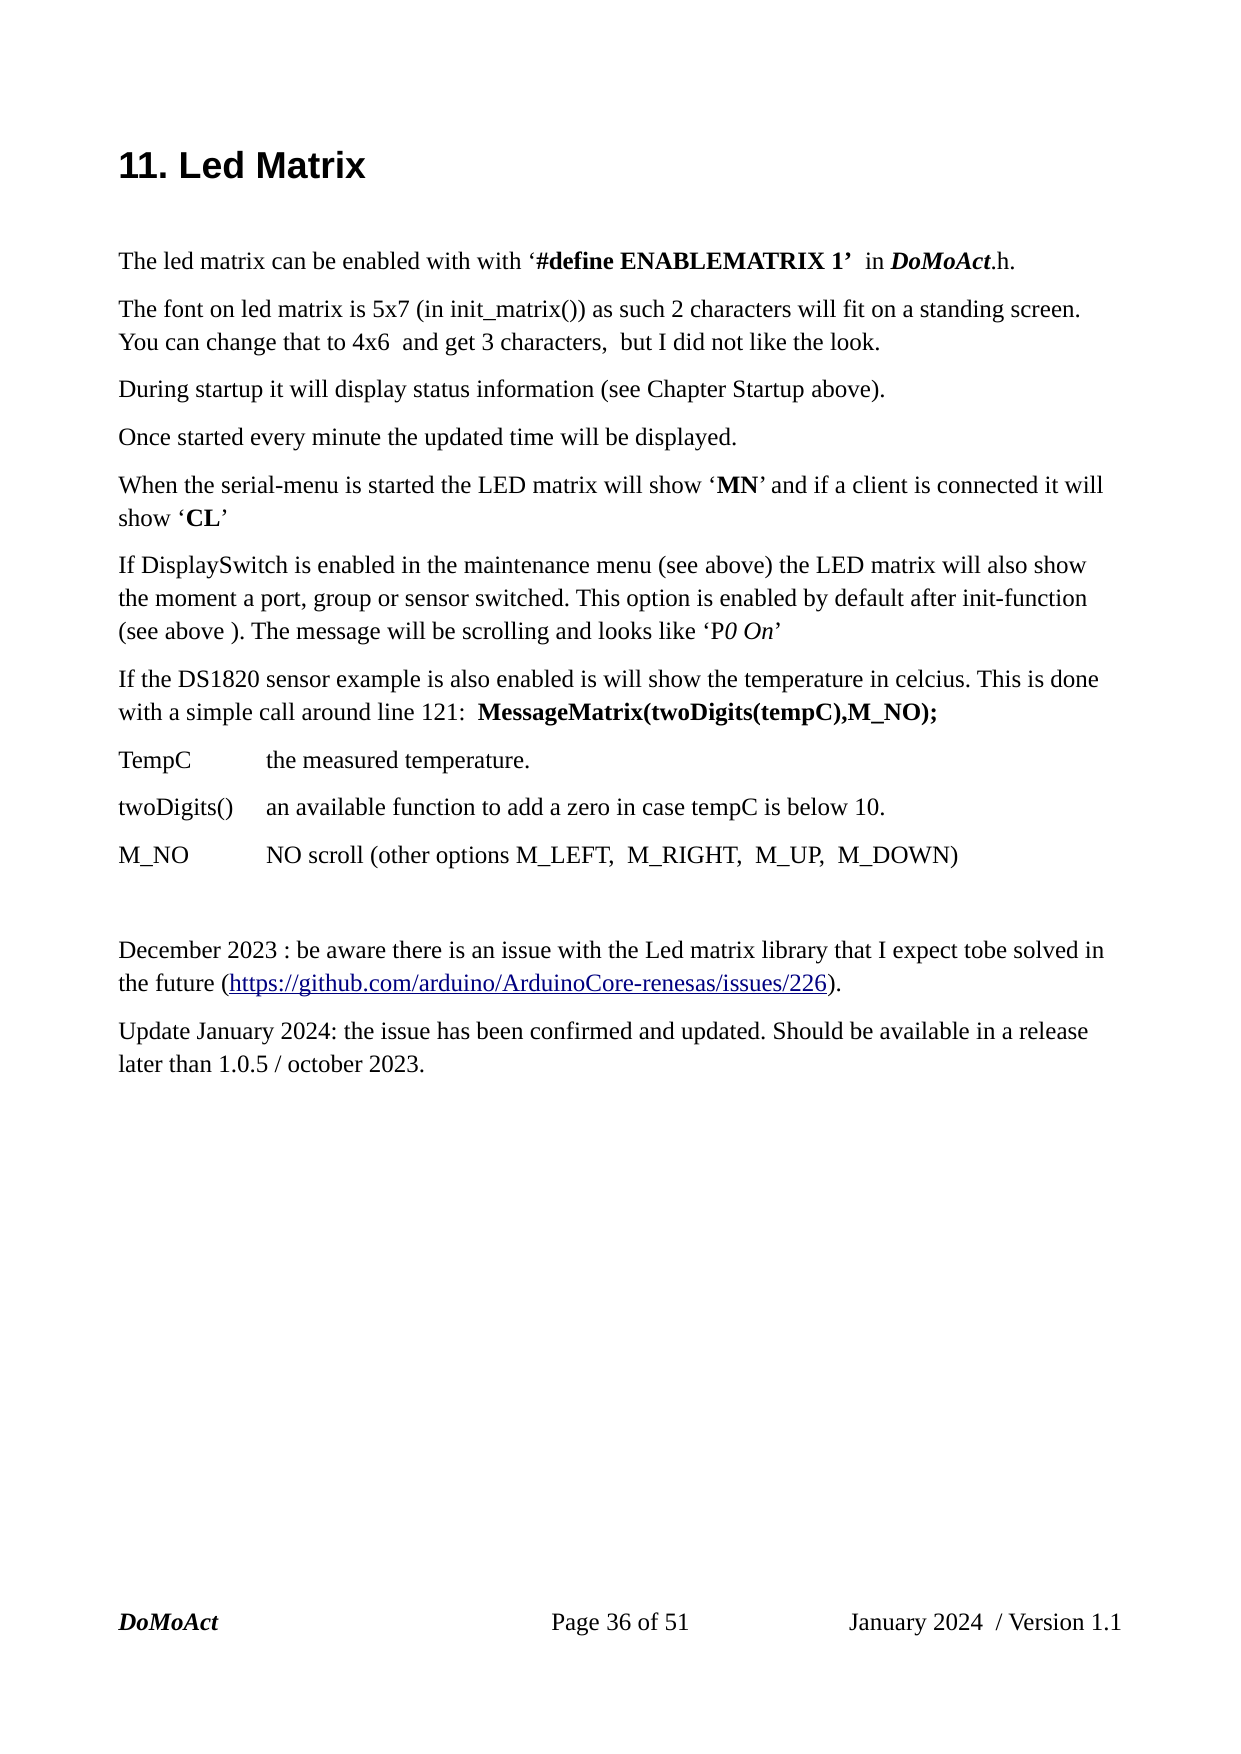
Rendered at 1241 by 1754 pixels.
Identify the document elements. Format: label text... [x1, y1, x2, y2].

text Once started every minute the updated time will be displayed. [118, 422, 1122, 451]
text When the serial-menu is started the LED matrix will show ‘MN’ and if a client is connected it will show ‘CL’ [118, 470, 1122, 532]
text During startup it will display status information (see Chapter Startup above). [118, 374, 1122, 403]
text The led matrix can be enabled with with ‘#define ENABLEMATRIX 1’ in DoMoAct.h. [118, 246, 1122, 275]
text TempC the measured temperature. [118, 745, 1122, 773]
text December 2023 : be aware there is an issue with the Led matrix library that I expect tobe solved in the future (https://github.com/arduino/ArduinoCore-renesas/issues/226). [118, 935, 1122, 997]
subtitle 11. Led Matrix [118, 143, 1122, 186]
text twoDigits() an available function to add a zero in case tempC is below 10. [118, 792, 1122, 821]
text The font on led matrix is 5x7 (in init_matrix()) as such 2 characters will fit on a standing screen. You can change that to 4x6 and get 3 characters, but I did not like the look. [118, 294, 1122, 356]
text M_NO NO scroll (other options M_LEFT, M_RIGHT, M_UP, M_DOWN) [118, 840, 1122, 869]
text If the DS1820 sensor example is also enabled is will show the temperature in celcius. This is done with a simple call around line 121: MessageMatrix(twoDigits(tempC),M_NO); [118, 664, 1122, 726]
text If DisplaySwitch is enabled in the maintenance menu (see above) the LED matrix will also show the moment a port, group or sensor switched. This option is enabled by default after init-function (see above ). The message will be scrolling and looks like ‘P0 On’ [118, 550, 1122, 645]
text Update January 2024: the issue has been confirmed and updated. Should be available in a release later than 1.0.5 / october 2023. [118, 1016, 1122, 1077]
